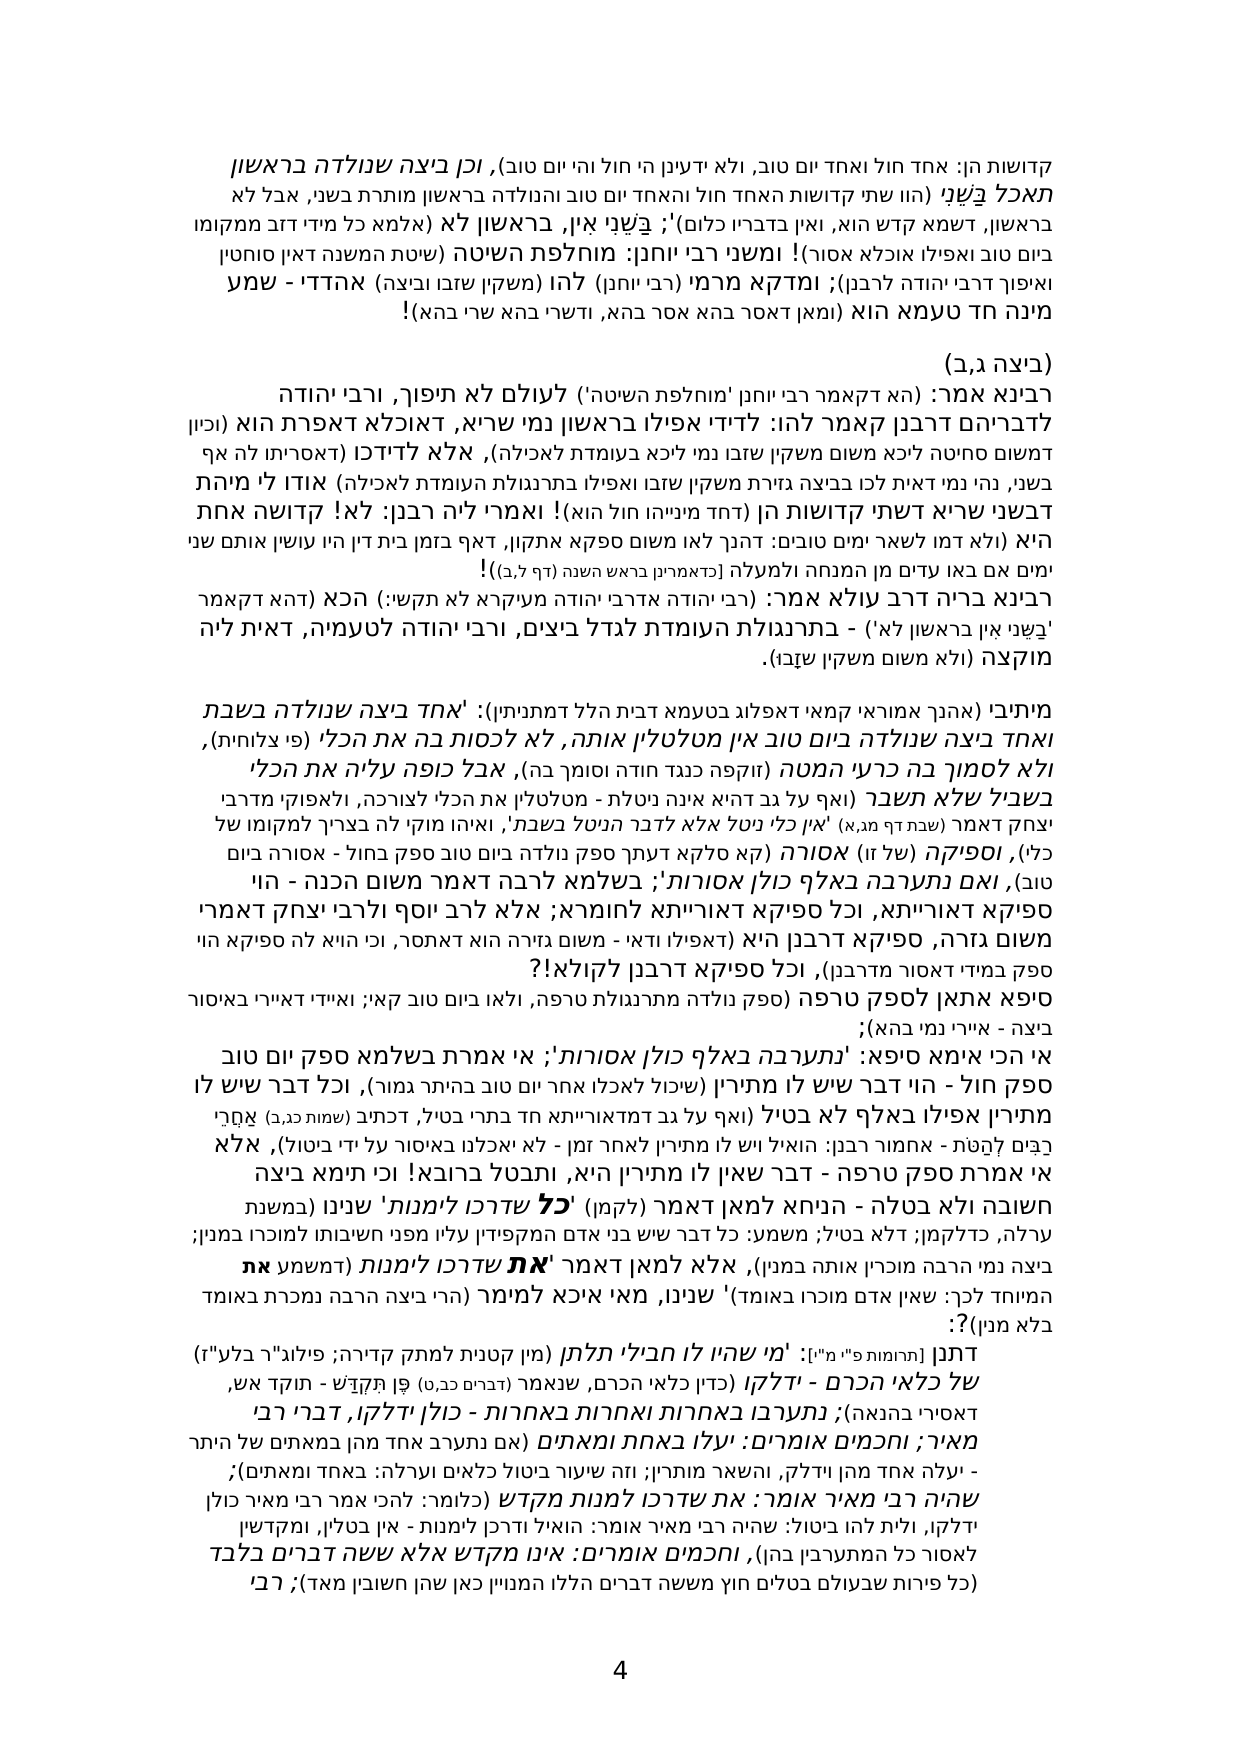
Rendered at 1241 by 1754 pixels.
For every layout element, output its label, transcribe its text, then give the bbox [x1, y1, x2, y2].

text רבינא אמר: (הא דקאמר רבי יוחנן 'מוחלפת השיטה') לעולם לא תיפוך, ורבי יהודה לדבריהם דרבנן קאמר להו: לדידי אפילו בראשון נמי שריא, דאוכלא דאפרת הוא (וכיון דמשום סחיטה ליכא משום משקין שזבו נמי ליכא בעומדת לאכילה), אלא לדידכו (דאסריתו לה אף בשני, נהי נמי דאית לכו בביצה גזירת משקין שזבו ואפילו בתרנגולת העומדת לאכילה) אודו לי מיהת דבשני שריא דשתי קדושות הן (דחד מינייהו חול הוא)! ואמרי ליה רבנן: לא! קדושה אחת היא (ולא דמו לשאר ימים טובים: דהנך לאו משום ספקא אתקון, דאף בזמן בית דין היו עושין אותם שני ימים אם באו עדים מן המנחה ולמעלה [כדאמרינן בראש השנה (דף ל,ב))! [187, 379, 1053, 583]
text דתנן [תרומות פ"י מ"י]: 'מי שהיו לו חבילי תלתן (מין קטנית למתק קדירה; פילוג"ר בלע"ז) של כלאי הכרם - ידלקו (כדין כלאי הכרם, שנאמר (דברים כב,ט) פֶּן תִּקְדַּשׁ - תוקד אש, דאסירי בהנאה); נתערבו באחרות ואחרות באחרות - כולן ידלקו, דברי רבי מאיר; וחכמים אומרים: יעלו באחת ומאתים (אם נתערב אחד מהן במאתים של היתר - יעלה אחד מהן וידלק, והשאר מותרין; וזה שיעור ביטול כלאים וערלה: באחד ומאתים); שהיה רבי מאיר אומר: את שדרכו למנות מקדש (כלומר: להכי אמר רבי מאיר כולן ידלקו, ולית להו ביטול: שהיה רבי מאיר אומר: הואיל ודרכן לימנות - אין בטלין, ומקדשין לאסור כל המתערבין בהן), וחכמים אומרים: אינו מקדש אלא ששה דברים בלבד (כל פירות שבעולם בטלים חוץ מששה דברים הללו המנויין כאן שהן חשובין מאד); רבי [187, 1338, 978, 1597]
text קדושות הן: אחד חול ואחד יום טוב, ולא ידעינן הי חול והי יום טוב), וכן ביצה שנולדה בראשון תאכל בַּשֵׁנִי (הוו שתי קדושות האחד חול והאחד יום טוב והנולדה בראשון מותרת בשני, אבל לא בראשון, דשמא קדש הוא, ואין בדבריו כלום)'; בַּשֵׁנִי אִין, בראשון לא (אלמא כל מידי דזב ממקומו ביום טוב ואפילו אוכלא אסור)! ומשני רבי יוחנן: מוחלפת השיטה (שיטת המשנה דאין סוחטין ואיפוך דרבי יהודה לרבנן); ומדקא מרמי (רבי יוחנן) להו (משקין שזבו וביצה) אהדדי - שמע מינה חד טעמא הוא (ומאן דאסר בהא אסר בהא, ודשרי בהא שרי בהא)! [187, 150, 1053, 326]
text (ביצה ג,ב) [187, 350, 1053, 379]
text אי הכי אימא סיפא: 'נתערבה באלף כולן אסורות'; אי אמרת בשלמא ספק יום טוב ספק חול - הוי דבר שיש לו מתירין (שיכול לאכלו אחר יום טוב בהיתר גמור), וכל דבר שיש לו מתירין אפילו באלף לא בטיל (ואף על גב דמדאורייתא חד בתרי בטיל, דכתיב (שמות כג,ב) אַחֲרֵי רַבִּים לְהַטֹּת - אחמור רבנן: הואיל ויש לו מתירין לאחר זמן - לא יאכלנו באיסור על ידי ביטול), אלא אי אמרת ספק טרפה - דבר שאין לו מתירין היא, ותבטל ברובא! וכי תימא ביצה חשובה ולא בטלה - הניחא למאן דאמר (לקמן) 'כל שדרכו לימנות' שנינו (במשנת ערלה, כדלקמן; דלא בטיל; משמע: כל דבר שיש בני אדם המקפידין עליו מפני חשיבותו למוכרו במנין; ביצה נמי הרבה מוכרין אותה במנין), אלא למאן דאמר 'את שדרכו לימנות (דמשמע את המיוחד לכך: שאין אדם מוכרו באומד)' שנינו, מאי איכא למימר (הרי ביצה הרבה נמכרת באומד בלא מנין)?: [187, 1041, 1053, 1338]
text סיפא אתאן לספק טרפה (ספק נולדה מתרנגולת טרפה, ולאו ביום טוב קאי; ואיידי דאיירי באיסור ביצה - איירי נמי בהא); [187, 983, 1053, 1041]
text מיתיבי (אהנך אמוראי קמאי דאפלוג בטעמא דבית הלל דמתניתין): 'אחד ביצה שנולדה בשבת ואחד ביצה שנולדה ביום טוב אין מטלטלין אותה, לא לכסות בה את הכלי (פי צלוחית), ולא לסמוך בה כרעי המטה (זוקפה כנגד חודה וסומך בה), אבל כופה עליה את הכלי בשביל שלא תשבר (ואף על גב דהיא אינה ניטלת - מטלטלין את הכלי לצורכה, ולאפוקי מדרבי יצחק דאמר (שבת דף מג,א) 'אין כלי ניטל אלא לדבר הניטל בשבת', ואיהו מוקי לה בצריך למקומו של כלי), וספיקה (של זו) אסורה (קא סלקא דעתך ספק נולדה ביום טוב ספק בחול - אסורה ביום טוב), ואם נתערבה באלף כולן אסורות'; בשלמא לרבה דאמר משום הכנה - הוי ספיקא דאורייתא, וכל ספיקא דאורייתא לחומרא; אלא לרב יוסף ולרבי יצחק דאמרי משום גזרה, ספיקא דרבנן היא (דאפילו ודאי - משום גזירה הוא דאתסר, וכי הויא לה ספיקא הוי ספק במידי דאסור מדרבנן), וכל ספיקא דרבנן לקולא!? [187, 695, 1053, 983]
text רבינא בריה דרב עולא אמר: (רבי יהודה אדרבי יהודה מעיקרא לא תקשי:) הכא (דהא דקאמר 'בַשֵּני אִין בראשון לא') - בתרנגולת העומדת לגדל ביצים, ורבי יהודה לטעמיה, דאית ליה מוקצה (ולא משום משקין שזָבוּ). [187, 583, 1053, 671]
